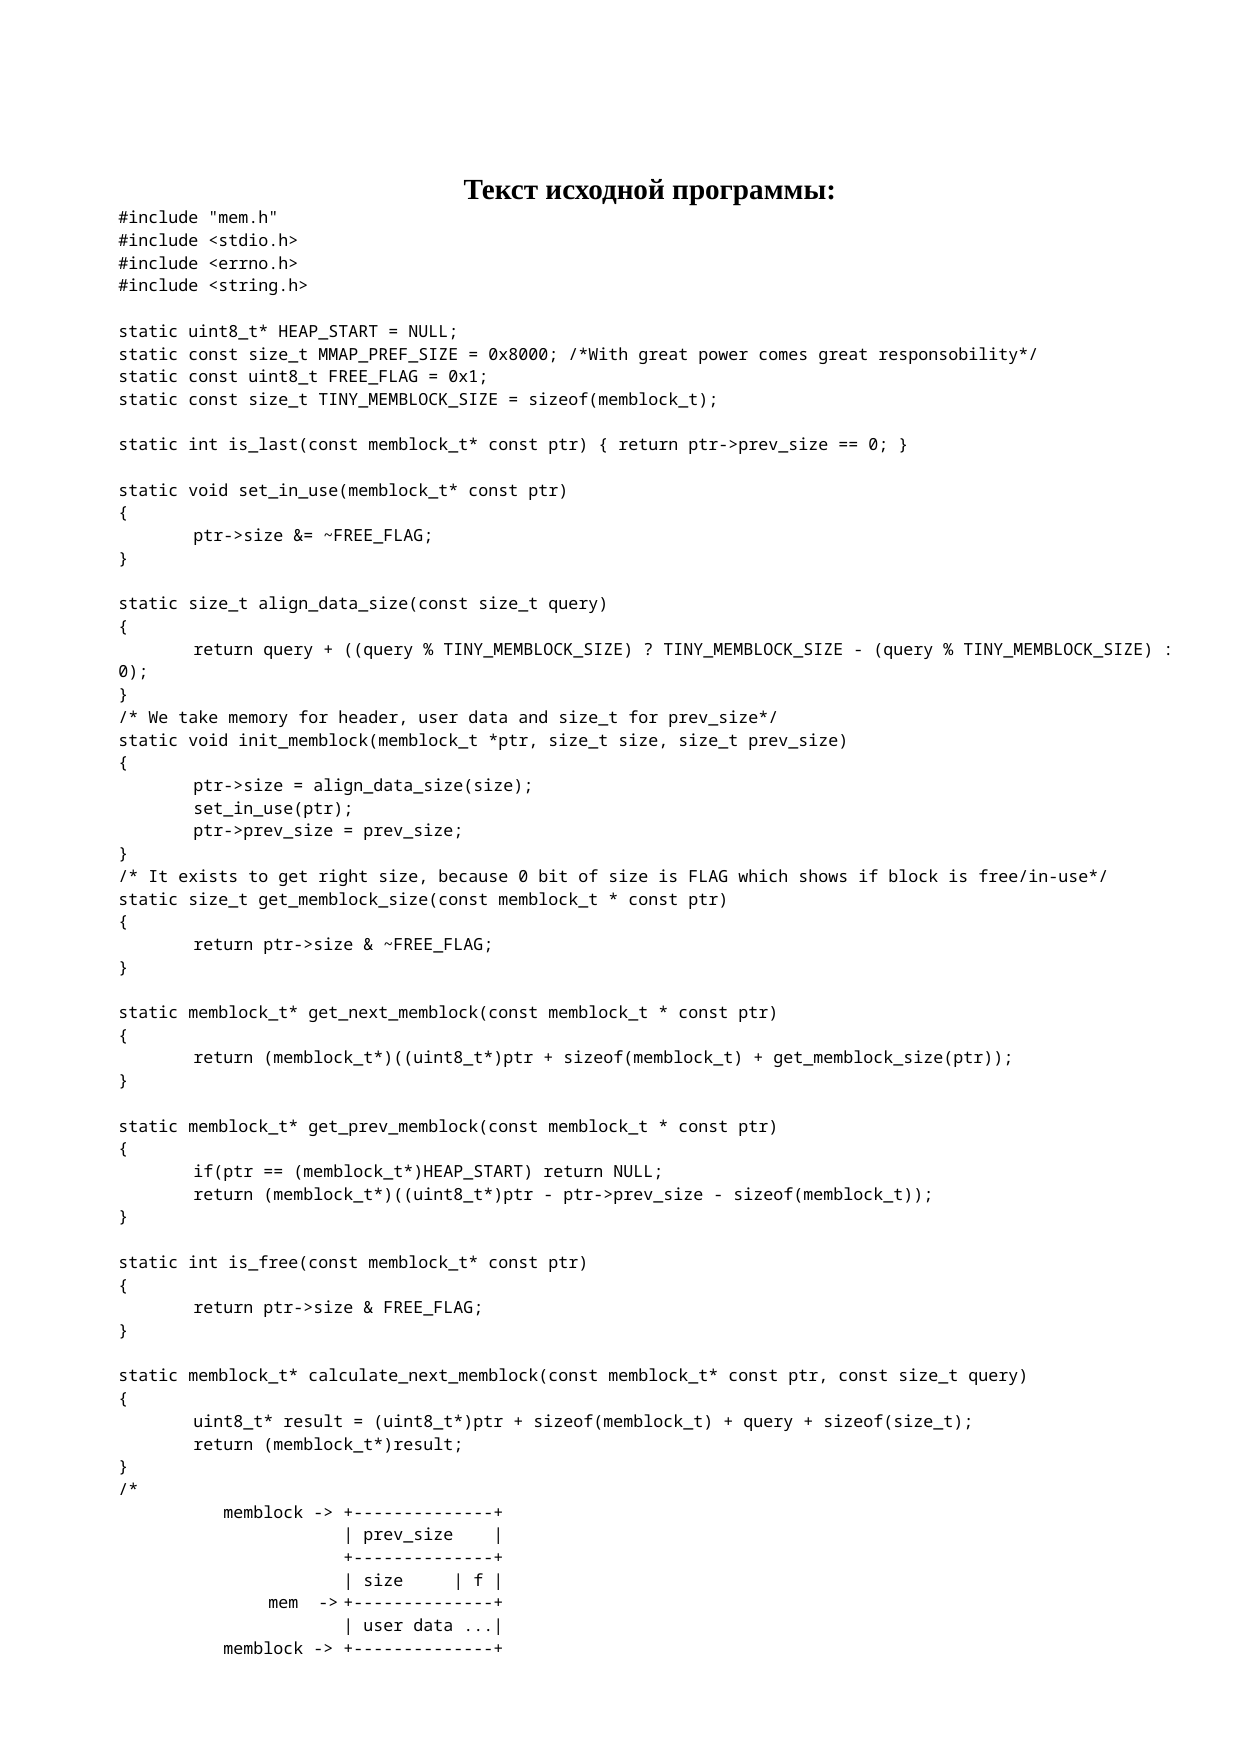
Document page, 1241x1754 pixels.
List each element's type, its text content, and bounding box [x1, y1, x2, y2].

text #include "mem.h" #include <stdio.h> #include <errno.h> #include <string.h> static uint8_t* HEAP_START = NULL; static const size_t MMAP_PREF_SIZE = 0x8000; /*With great power comes great responsobility*/ static const uint8_t FREE_FLAG = 0x1; static const size_t TINY_MEMBLOCK_SIZE = sizeof(memblock_t); static int is_last(const memblock_t* const ptr) { return ptr->prev_size == 0; } static void set_in_use(memblock_t* const ptr) { ptr->size &= ~FREE_FLAG; } static size_t align_data_size(const size_t query) { return query + ((query % TINY_MEMBLOCK_SIZE) ? TINY_MEMBLOCK_SIZE - (query % TINY_MEMBLOCK_SIZE) : 0); } /* We take memory for header, user data and size_t for prev_size*/ static void init_memblock(memblock_t *ptr, size_t size, size_t prev_size) { ptr->size = align_data_size(size); set_in_use(ptr); ptr->prev_size = prev_size; } /* It exists to get right size, because 0 bit of size is FLAG which shows if block is free/in-use*/ static size_t get_memblock_size(const memblock_t * const ptr) { return ptr->size & ~FREE_FLAG; } static memblock_t* get_next_memblock(const memblock_t * const ptr) { return (memblock_t*)((uint8_t*)ptr + sizeof(memblock_t) + get_memblock_size(ptr)); } static memblock_t* get_prev_memblock(const memblock_t * const ptr) { if(ptr == (memblock_t*)HEAP_START) return NULL; return (memblock_t*)((uint8_t*)ptr - ptr->prev_size - sizeof(memblock_t)); } static int is_free(const memblock_t* const ptr) { return ptr->size & FREE_FLAG; } static memblock_t* calculate_next_memblock(const memblock_t* const ptr, const size_t query) { uint8_t* result = (uint8_t*)ptr + sizeof(memblock_t) + query + sizeof(size_t); return (memblock_t*)result; } /* memblock -> +--------------+ | prev_size | +--------------+ | size | f | mem -> +--------------+ | user data ...| memblock -> +--------------+ [118, 206, 1181, 1659]
text Текст исходной программы: [118, 172, 1181, 206]
